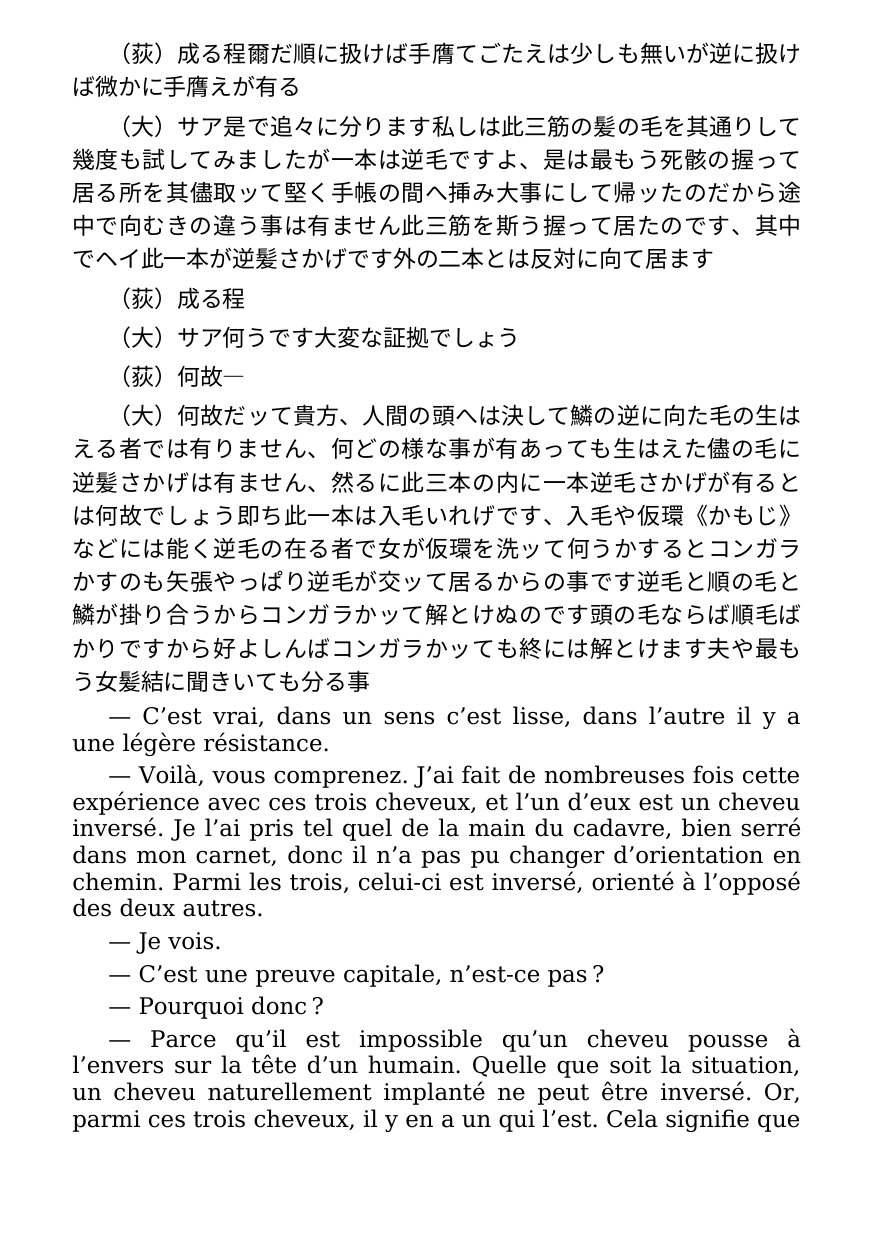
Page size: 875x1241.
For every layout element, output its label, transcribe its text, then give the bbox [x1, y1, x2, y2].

text （大）何故だッて貴方、人間の頭へは決して鱗の逆に向た毛の生はえる者では有りません、何どの様な事が有あっても生はえた儘の毛に逆髪さかげは有ません、然るに此三本の内に一本逆毛さかげが有るとは何故でしょう即ち此一本は入毛いれげです、入毛や仮環《かもじ》などには能く逆毛の在る者で女が仮環を洗ッて何うかするとコンガラかすのも矢張やっぱり逆毛が交ッて居るからの事です逆毛と順の毛と鱗が掛り合うからコンガラかッて解とけぬのです頭の毛ならば順毛ばかりですから好よしんばコンガラかッても終には解とけます夫や最もう女髪結に聞きいても分る事 [72, 398, 802, 697]
text — C’est une preuve capitale, n’est-ce pas ? [72, 961, 802, 987]
text （荻）成る程爾だ順に扱けば手膺てごたえは少しも無いが逆に扱けば微かに手膺えが有る [72, 36, 802, 102]
text （荻）何故― [72, 359, 802, 392]
text （荻）成る程 [72, 281, 802, 314]
text （大）サア是で追々に分ります私しは此三筋の髪の毛を其通りして幾度も試してみましたが一本は逆毛ですよ、是は最もう死骸の握って居る所を其儘取ッて堅く手帳の間へ挿み大事にして帰ッたのだから途中で向むきの違う事は有ません此三筋を斯う握って居たのです、其中でヘイ此一本が逆髪さかげです外の二本とは反対に向て居ます [72, 108, 802, 274]
text — Je vois. [72, 928, 802, 955]
text （大）サア何うです大変な証拠でしょう [72, 320, 802, 353]
text — C’est vrai, dans un sens c’est lisse, dans l’autre il y a une légère résistance. [72, 703, 802, 756]
text — Parce qu’il est impossible qu’un cheveu pousse à l’envers sur la tête d’un humain. Quelle que soit la situation, un cheveu naturellement implanté ne peut être inversé. Or, parmi ces trois cheveux, il y en a un qui l’est. Cela signifie que [72, 1026, 802, 1133]
text — Voilà, vous comprenez. J’ai fait de nombreuses fois cette expérience avec ces trois cheveux, et l’un d’eux est un cheveu inversé. Je l’ai pris tel quel de la main du cadavre, bien serré dans mon carnet, donc il n’a pas pu changer d’orientation en chemin. Parmi les trois, celui-ci est inversé, orienté à l’opposé des deux autres. [72, 762, 802, 922]
text — Pourquoi donc ? [72, 993, 802, 1020]
